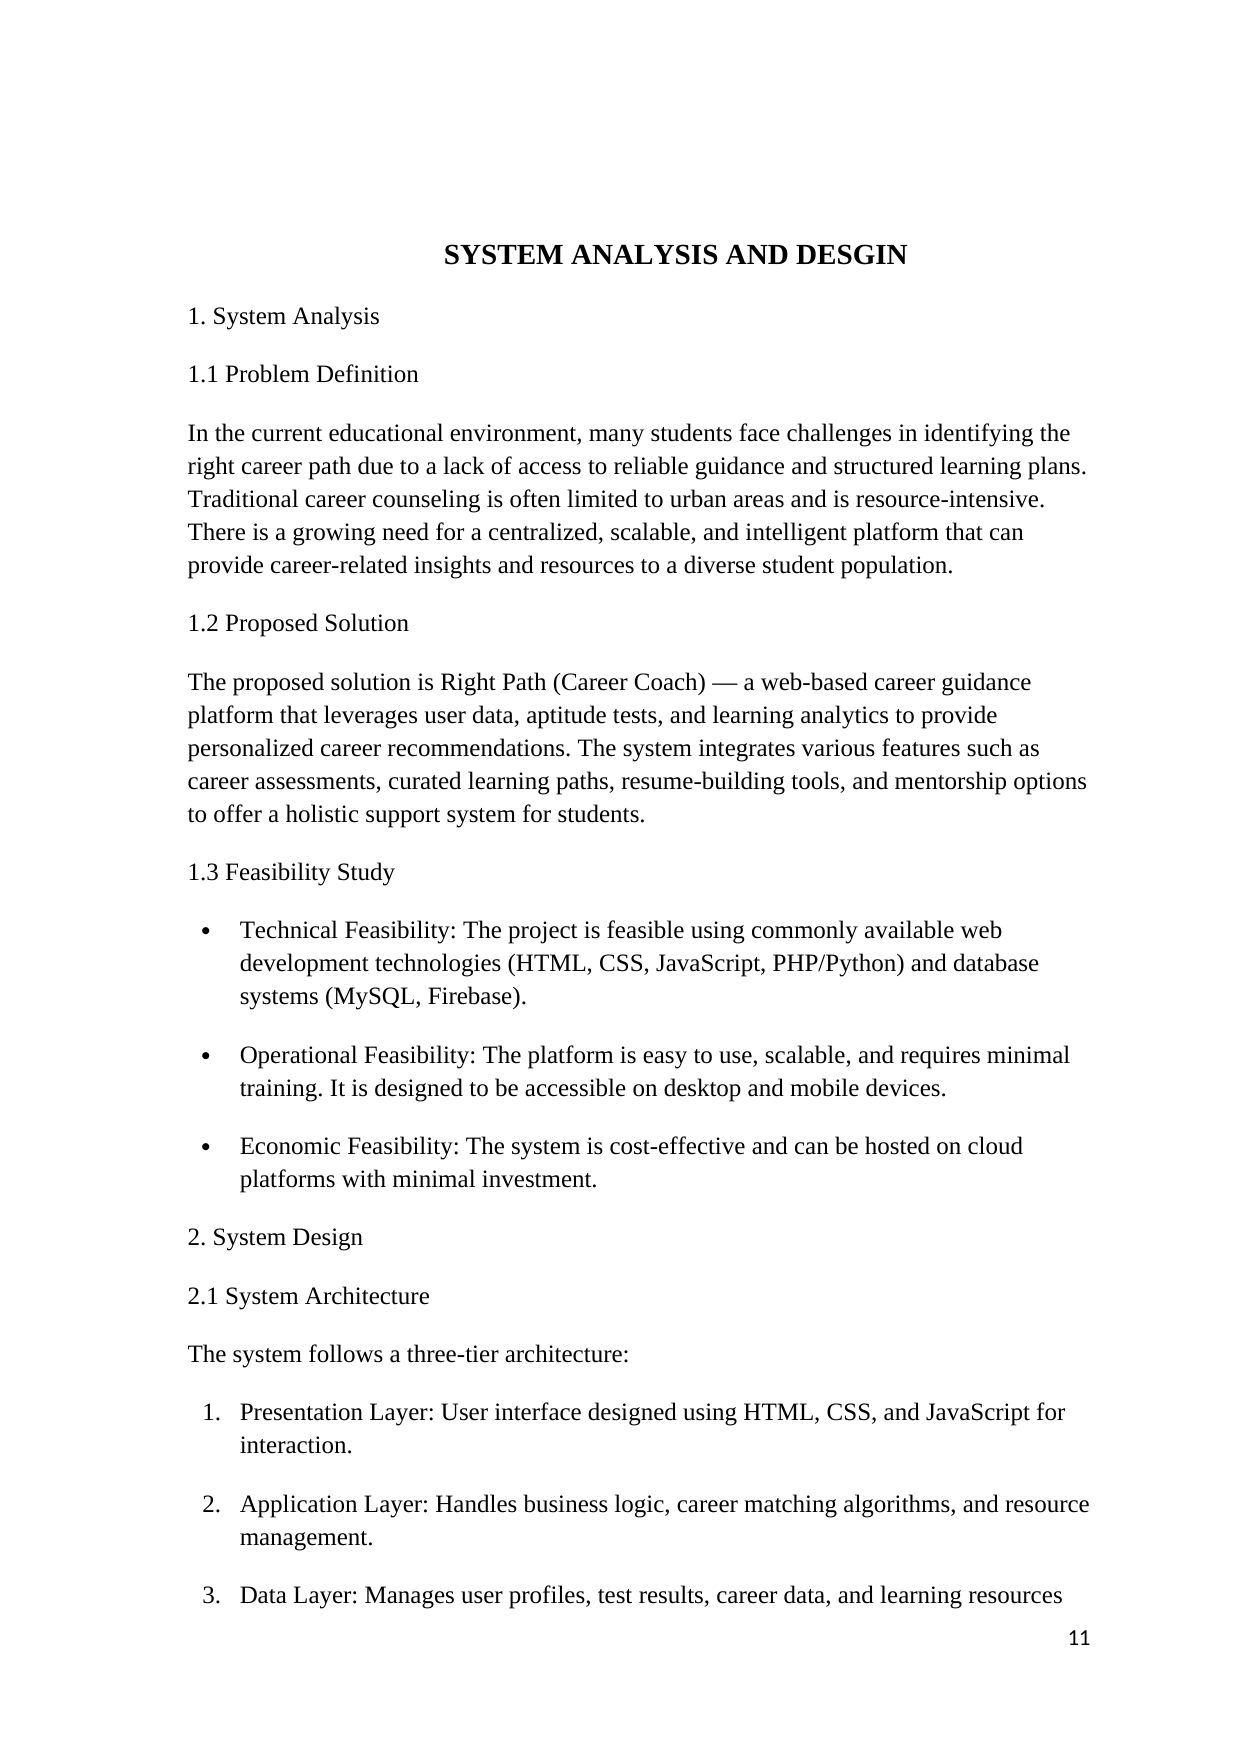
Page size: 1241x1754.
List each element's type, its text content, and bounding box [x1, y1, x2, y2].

text 1. System Analysis [187, 301, 1103, 330]
text 1.2 Proposed Solution [187, 608, 1103, 637]
list Data Layer: Manages user profiles, test results, career data, and learning resources [202, 1580, 1103, 1609]
text The proposed solution is Right Path (Career Coach) — a web-based career guidance platform that leverages user data, aptitude tests, and learning analytics to provide personalized career recommendations. The system integrates various features such as career assessments, curated learning paths, resume-building tools, and mentorship options to offer a holistic support system for students. [187, 667, 1103, 827]
list Presentation Layer: User interface designed using HTML, CSS, and JavaScript for interaction. [202, 1397, 1103, 1459]
text SYSTEM ANALYSIS AND DESGIN [187, 237, 1103, 271]
list Economic Feasibility: The system is cost-effective and can be hosted on cloud platforms with minimal investment. [202, 1131, 1103, 1193]
list Technical Feasibility: The project is feasible using commonly available web development technologies (HTML, CSS, JavaScript, PHP/Python) and database systems (MySQL, Firebase). [202, 915, 1103, 1010]
text 1.1 Problem Definition [187, 359, 1103, 388]
text The system follows a three-tier architecture: [187, 1339, 1103, 1368]
text 2.1 System Architecture [187, 1281, 1103, 1309]
text 2. System Design [187, 1222, 1103, 1251]
text In the current educational environment, many students face challenges in identifying the right career path due to a lack of access to reliable guidance and structured learning plans. Traditional career counseling is often limited to urban areas and is resource-intensive. There is a growing need for a centralized, scalable, and intelligent platform that can provide career-related insights and resources to a diverse student population. [187, 418, 1103, 579]
list Application Layer: Handles business logic, career matching algorithms, and resource management. [202, 1489, 1103, 1551]
list Operational Feasibility: The platform is easy to use, scalable, and requires minimal training. It is designed to be accessible on desktop and mobile devices. [202, 1040, 1103, 1102]
text 1.3 Feasibility Study [187, 857, 1103, 886]
